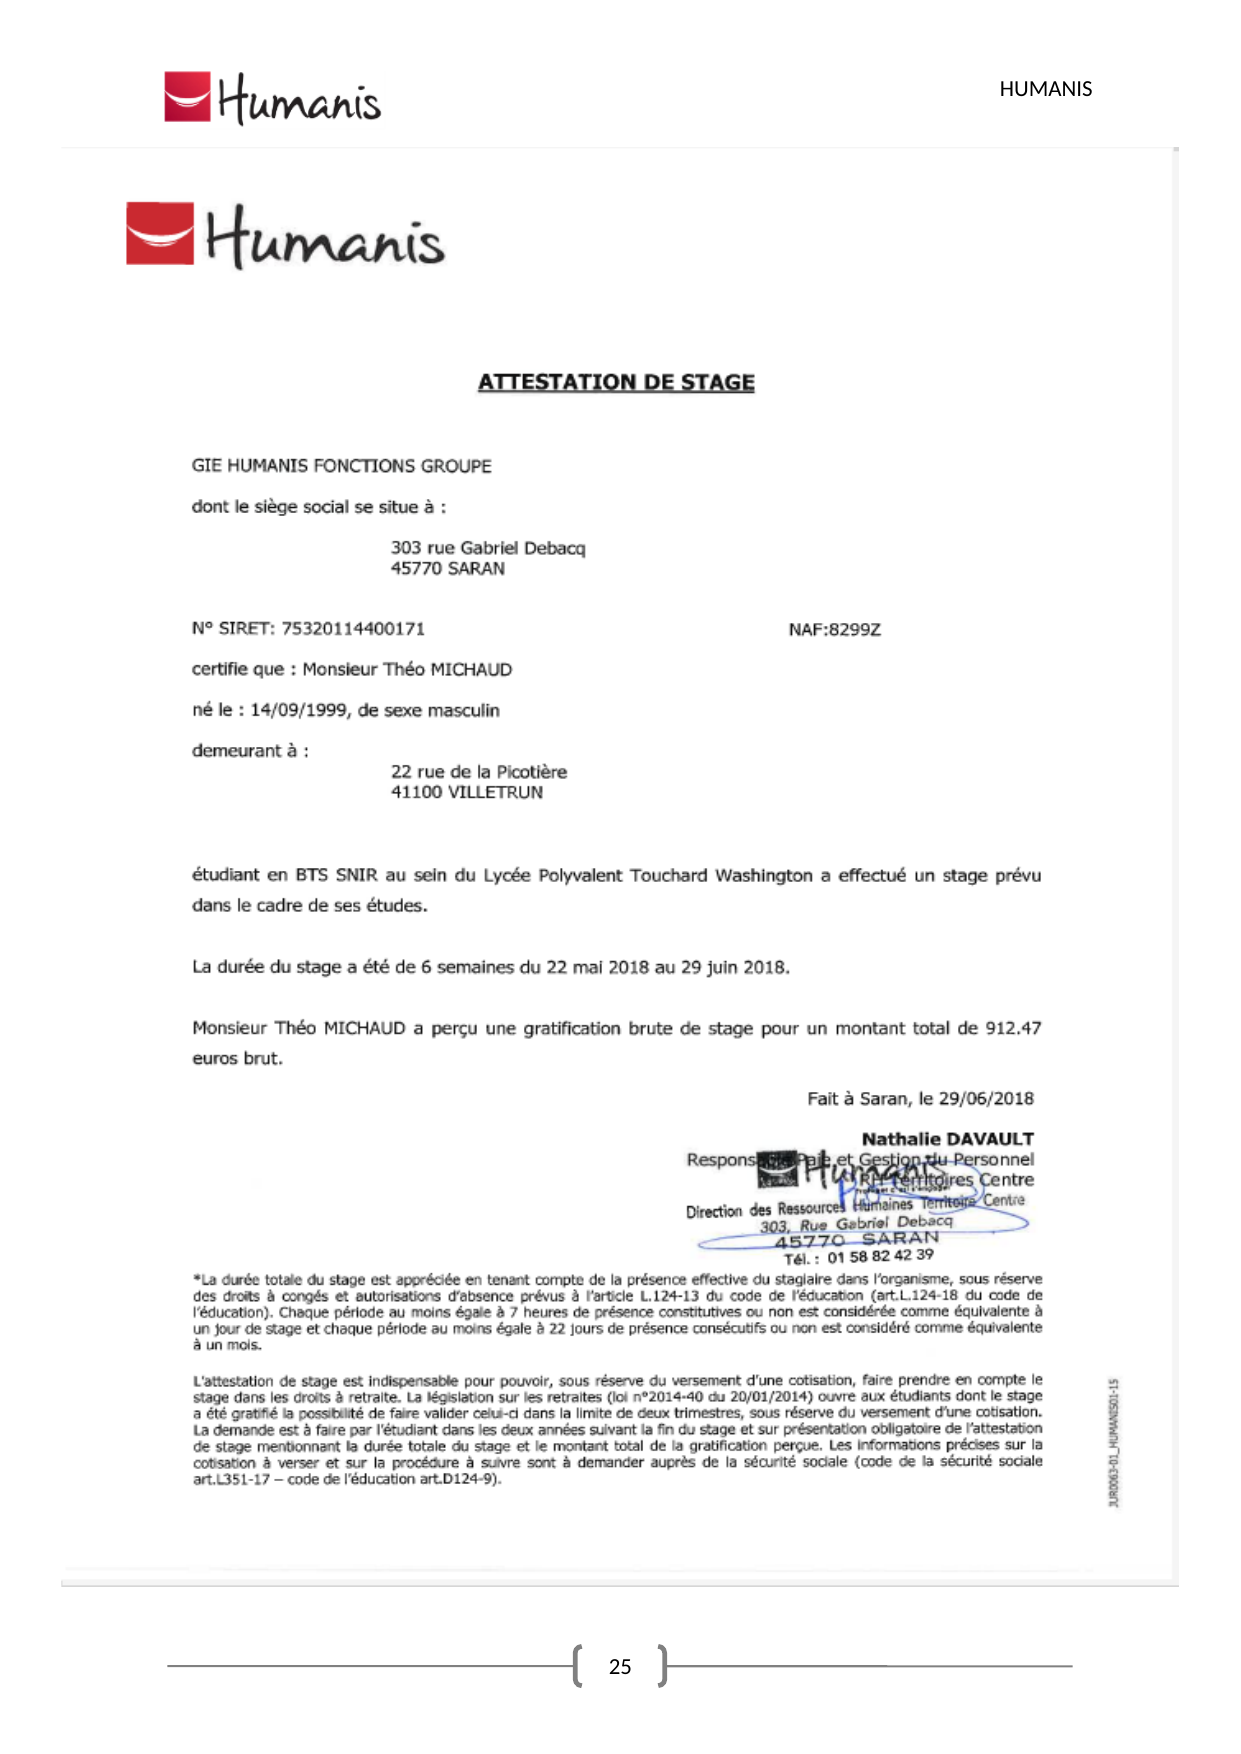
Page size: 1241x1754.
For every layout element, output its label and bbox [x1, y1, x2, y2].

picture [163, 71, 386, 130]
picture [61, 147, 1179, 1587]
